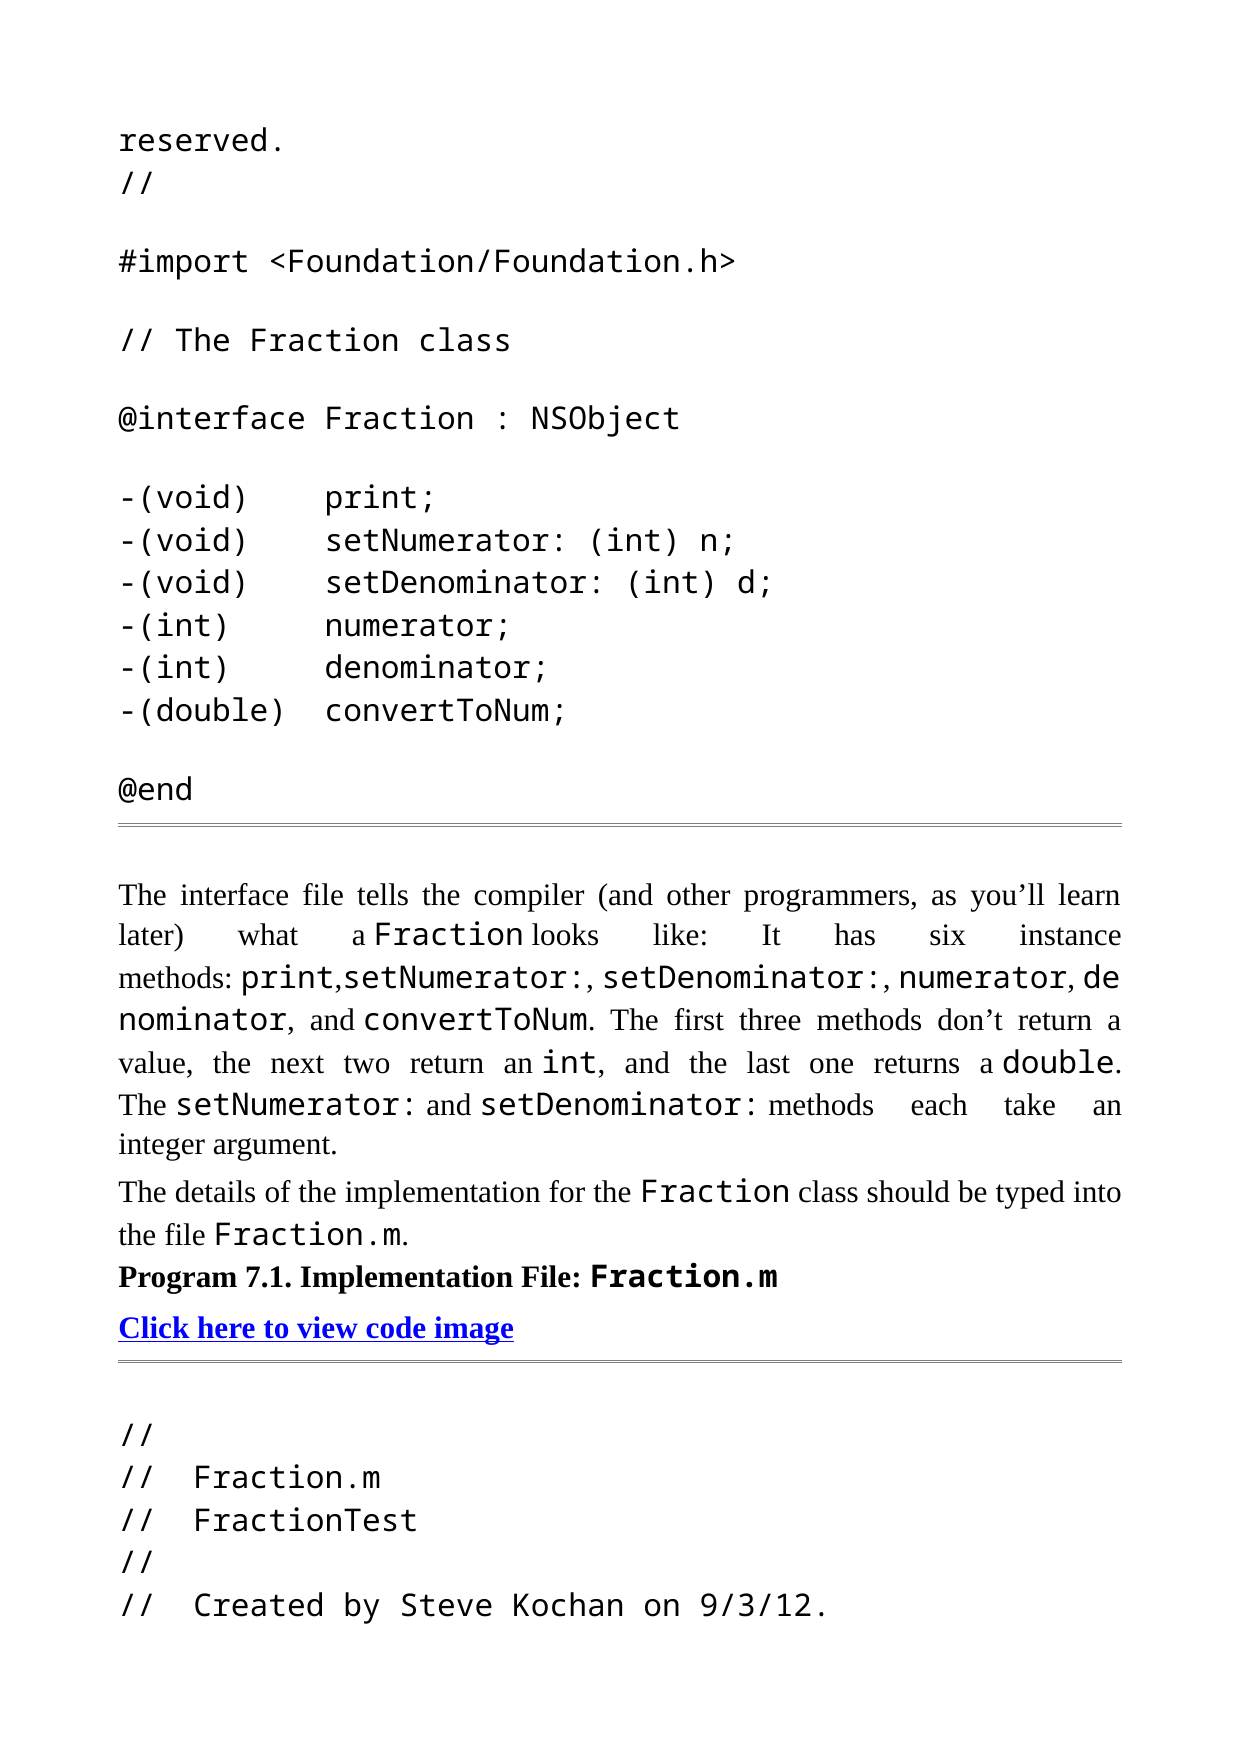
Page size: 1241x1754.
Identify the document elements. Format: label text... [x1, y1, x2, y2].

text Program 7.1. Implementation File: Fraction.m [118, 1254, 1122, 1297]
text The interface file tells the compiler (and other programmers, as you’ll learn later) what a Fraction looks like: It has six instance methods: print,setNumerator:, setDenominator:, numerator, denominator, and convertToNum. The first three methods don’t return a value, the next two return an int, and the last one returns a double. The setNumerator: and setDenominator: methods each take an integer argument. [118, 876, 1122, 1161]
text Click here to view code image [118, 1309, 1122, 1346]
text // // Fraction.m // FractionTest // // Created by Steve Kochan on 9/3/12. [118, 1412, 1122, 1626]
text The details of the implementation for the Fraction class should be typed into the file Fraction.m. [118, 1169, 1122, 1254]
text reserved. // #import <Foundation/Foundation.h> // The Fraction class @interface Fraction : NSObject -(void) print; -(void) setNumerator: (int) n; -(void) setDenominator: (int) d; -(int) numerator; -(int) denominator; -(double) convertToNum; @end [118, 118, 1122, 809]
